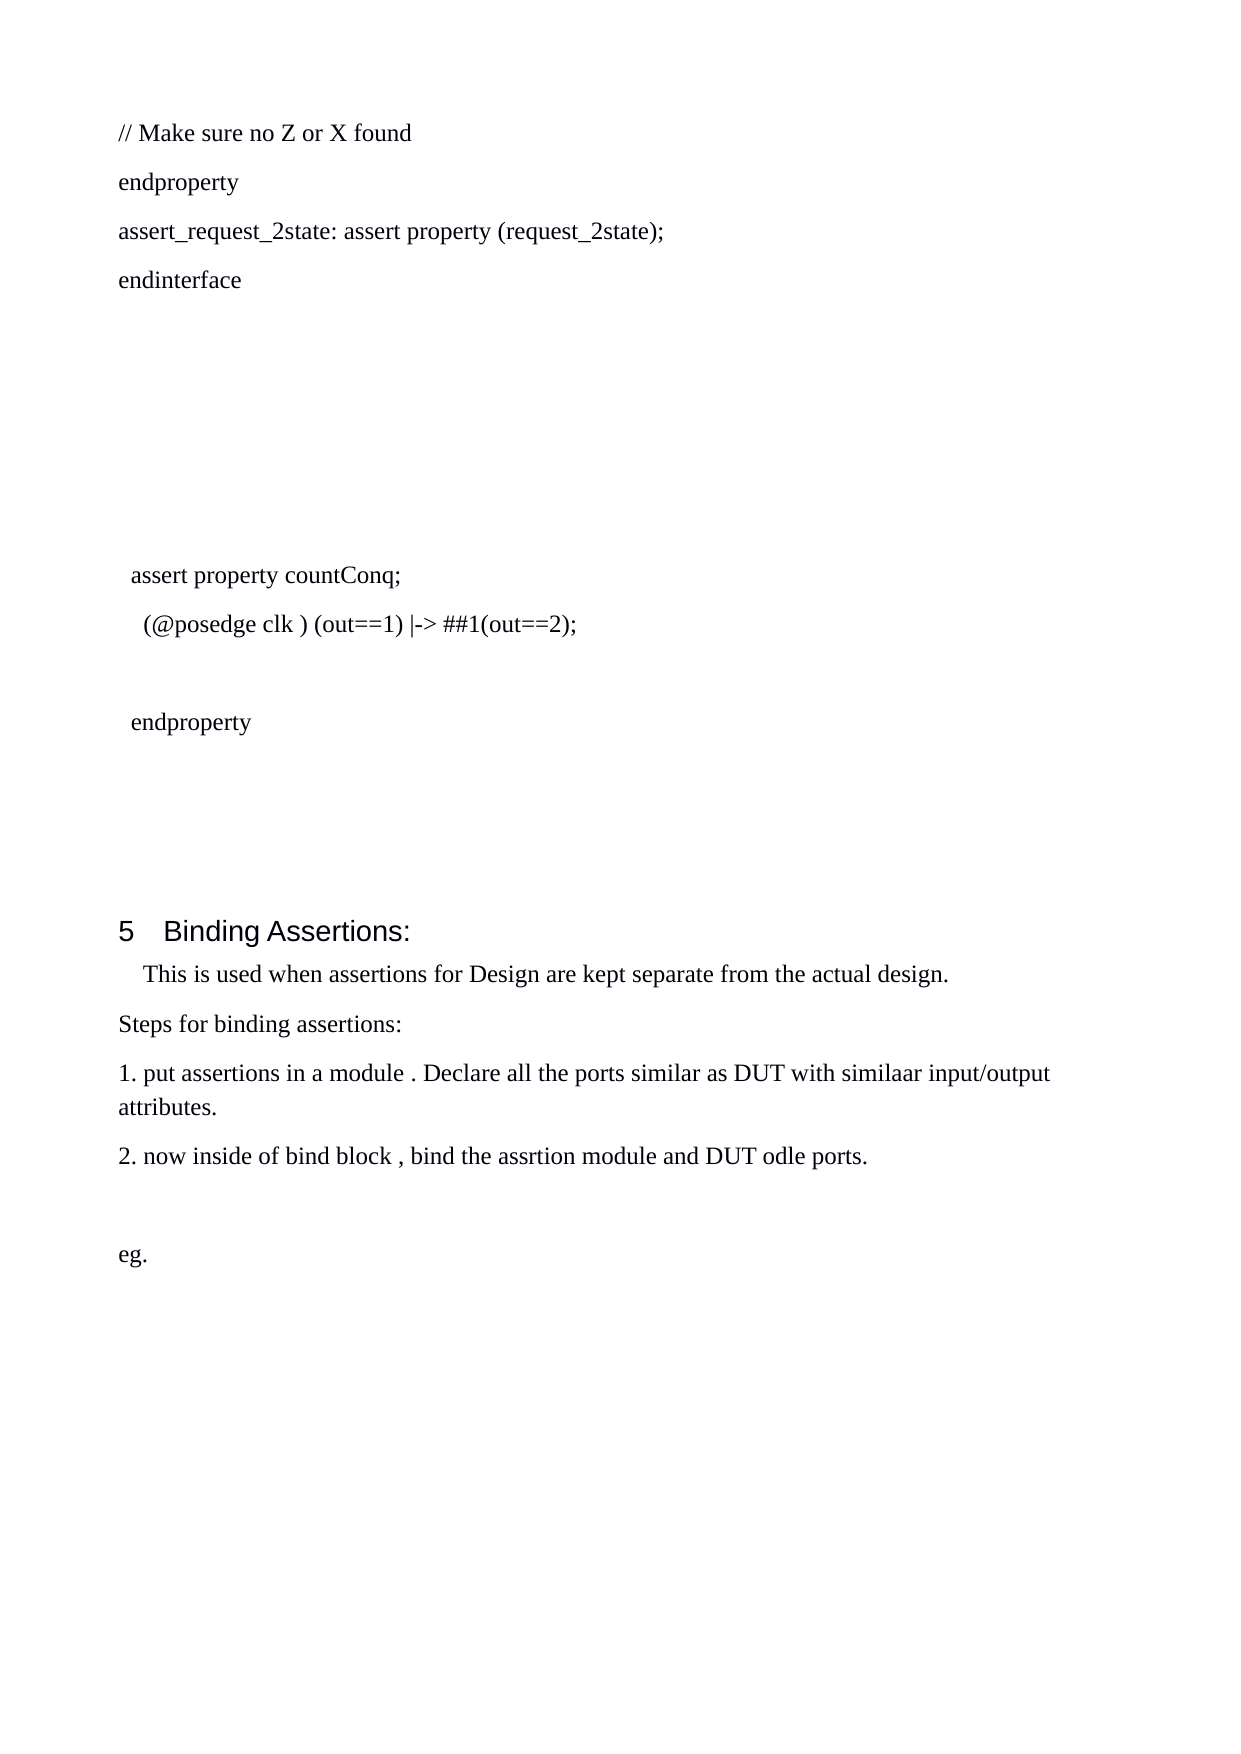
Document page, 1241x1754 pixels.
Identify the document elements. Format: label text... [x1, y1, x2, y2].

text This is used when assertions for Design are kept separate from the actual design. [118, 959, 1122, 988]
text assert_request_2state: assert property (request_2state); [118, 216, 1122, 245]
text eg. [118, 1239, 1122, 1268]
text 2. now inside of bind block , bind the assrtion module and DUT odle ports. [118, 1141, 1122, 1170]
text endproperty [118, 707, 1122, 736]
text 1. put assertions in a module . Declare all the ports similar as DUT with similaar input/output attributes. [118, 1058, 1122, 1121]
text endinterface [118, 265, 1122, 294]
subtitle Binding Assertions: [118, 913, 1122, 947]
text Steps for binding assertions: [118, 1009, 1122, 1037]
text assert property countConq; [118, 560, 1122, 588]
text endproperty [118, 167, 1122, 196]
text (@posedge clk ) (out==1) |-> ##1(out==2); [118, 609, 1122, 637]
text // Make sure no Z or X found [118, 118, 1122, 147]
